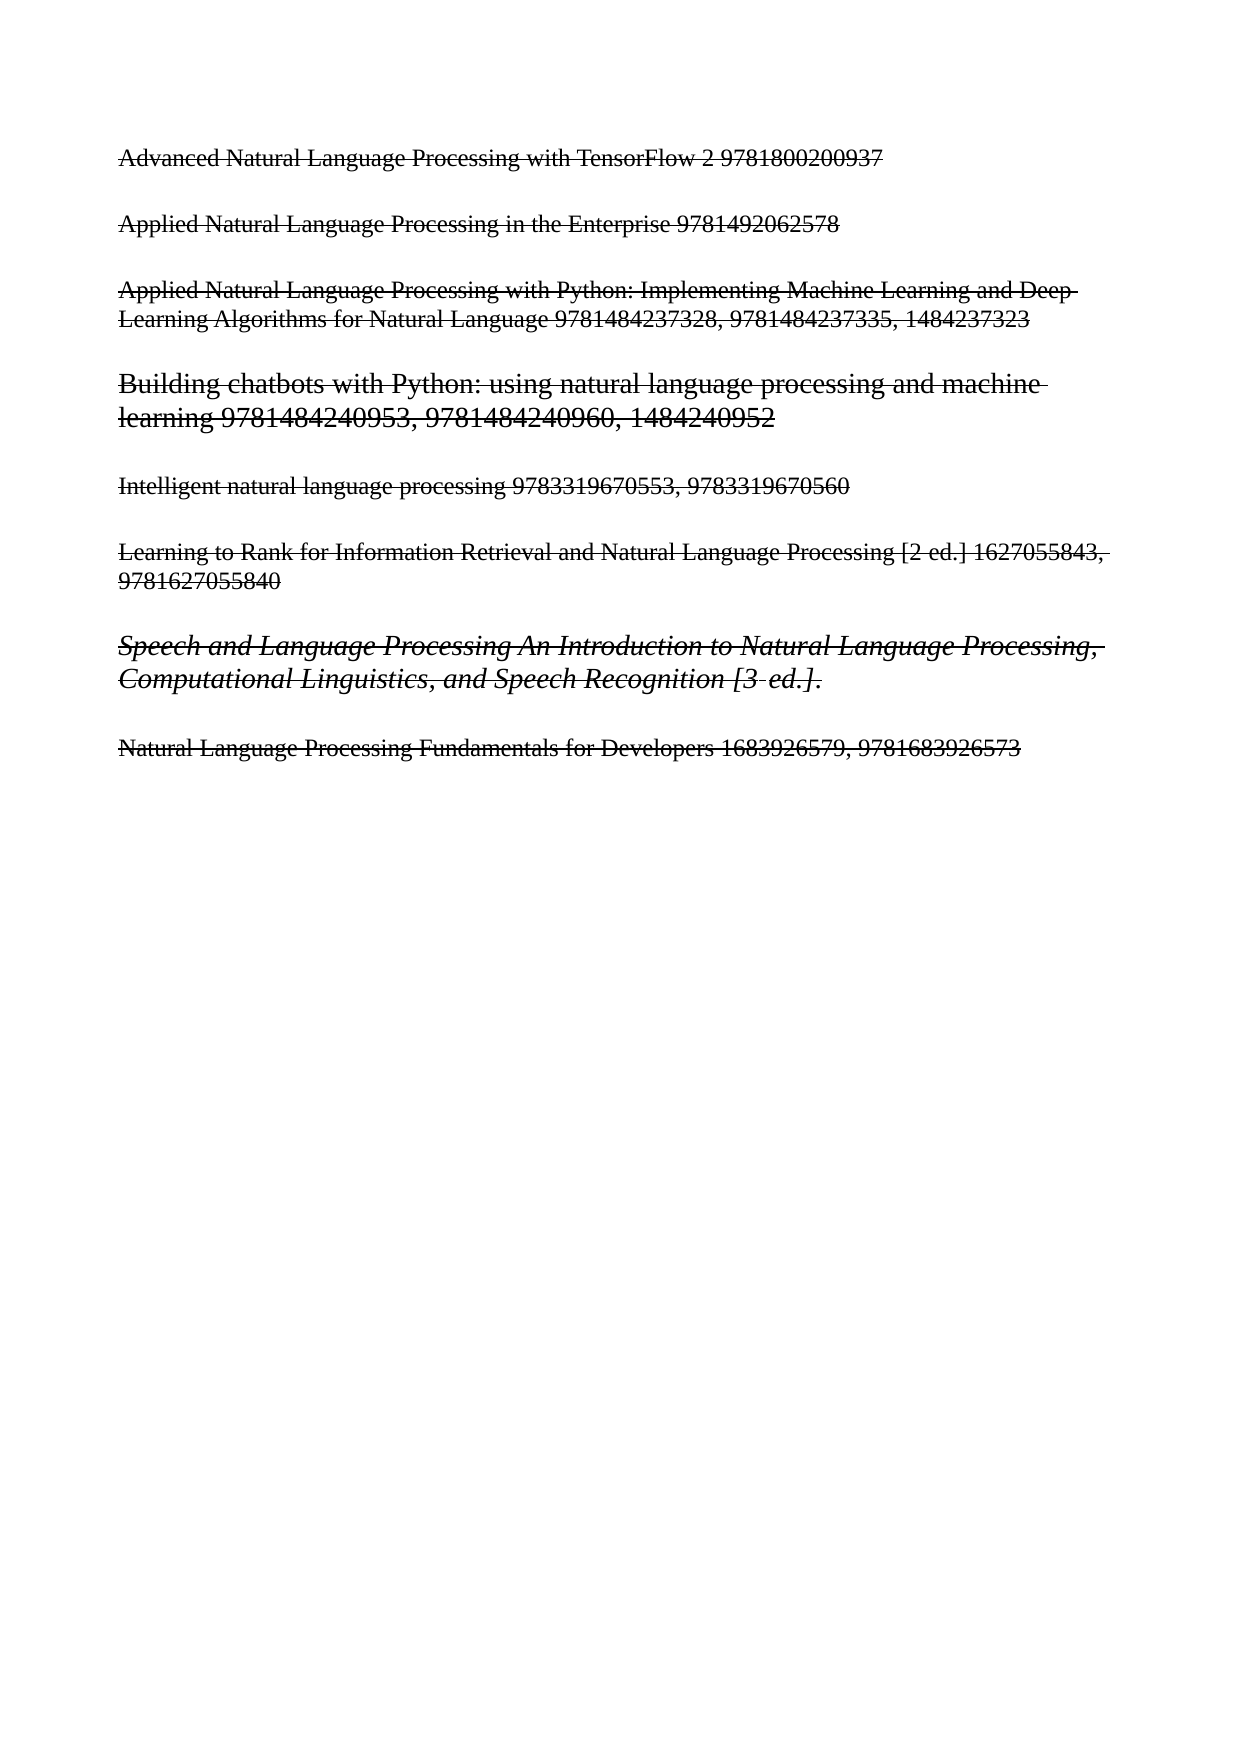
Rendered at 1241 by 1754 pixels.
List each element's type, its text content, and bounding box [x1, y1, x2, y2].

subtitle Natural Language Processing Fundamentals for Developers 1683926579, 9781683926573 [118, 733, 1122, 761]
subtitle Learning to Rank for Information Retrieval and Natural Language Processing [2 ed.] 1627055843, 9781627055840 [118, 537, 1122, 595]
subtitle Speech and Language Processing An Introduction to Natural Language Processing, Computational Linguistics, and Speech Recognition [3 ed.]. [118, 628, 1122, 695]
subtitle Applied Natural Language Processing with Python: Implementing Machine Learning and Deep Learning Algorithms for Natural Language 9781484237328, 9781484237335, 1484237323 [118, 276, 1122, 333]
subtitle Applied Natural Language Processing in the Enterprise 9781492062578 [118, 209, 1122, 238]
subtitle Intelligent natural language processing 9783319670553, 9783319670560 [118, 471, 1122, 500]
subtitle Advanced Natural Language Processing with TensorFlow 2 9781800200937 [118, 143, 1122, 172]
subtitle Building chatbots with Python: using natural language processing and machine learning 9781484240953, 9781484240960, 1484240952 [118, 366, 1122, 433]
